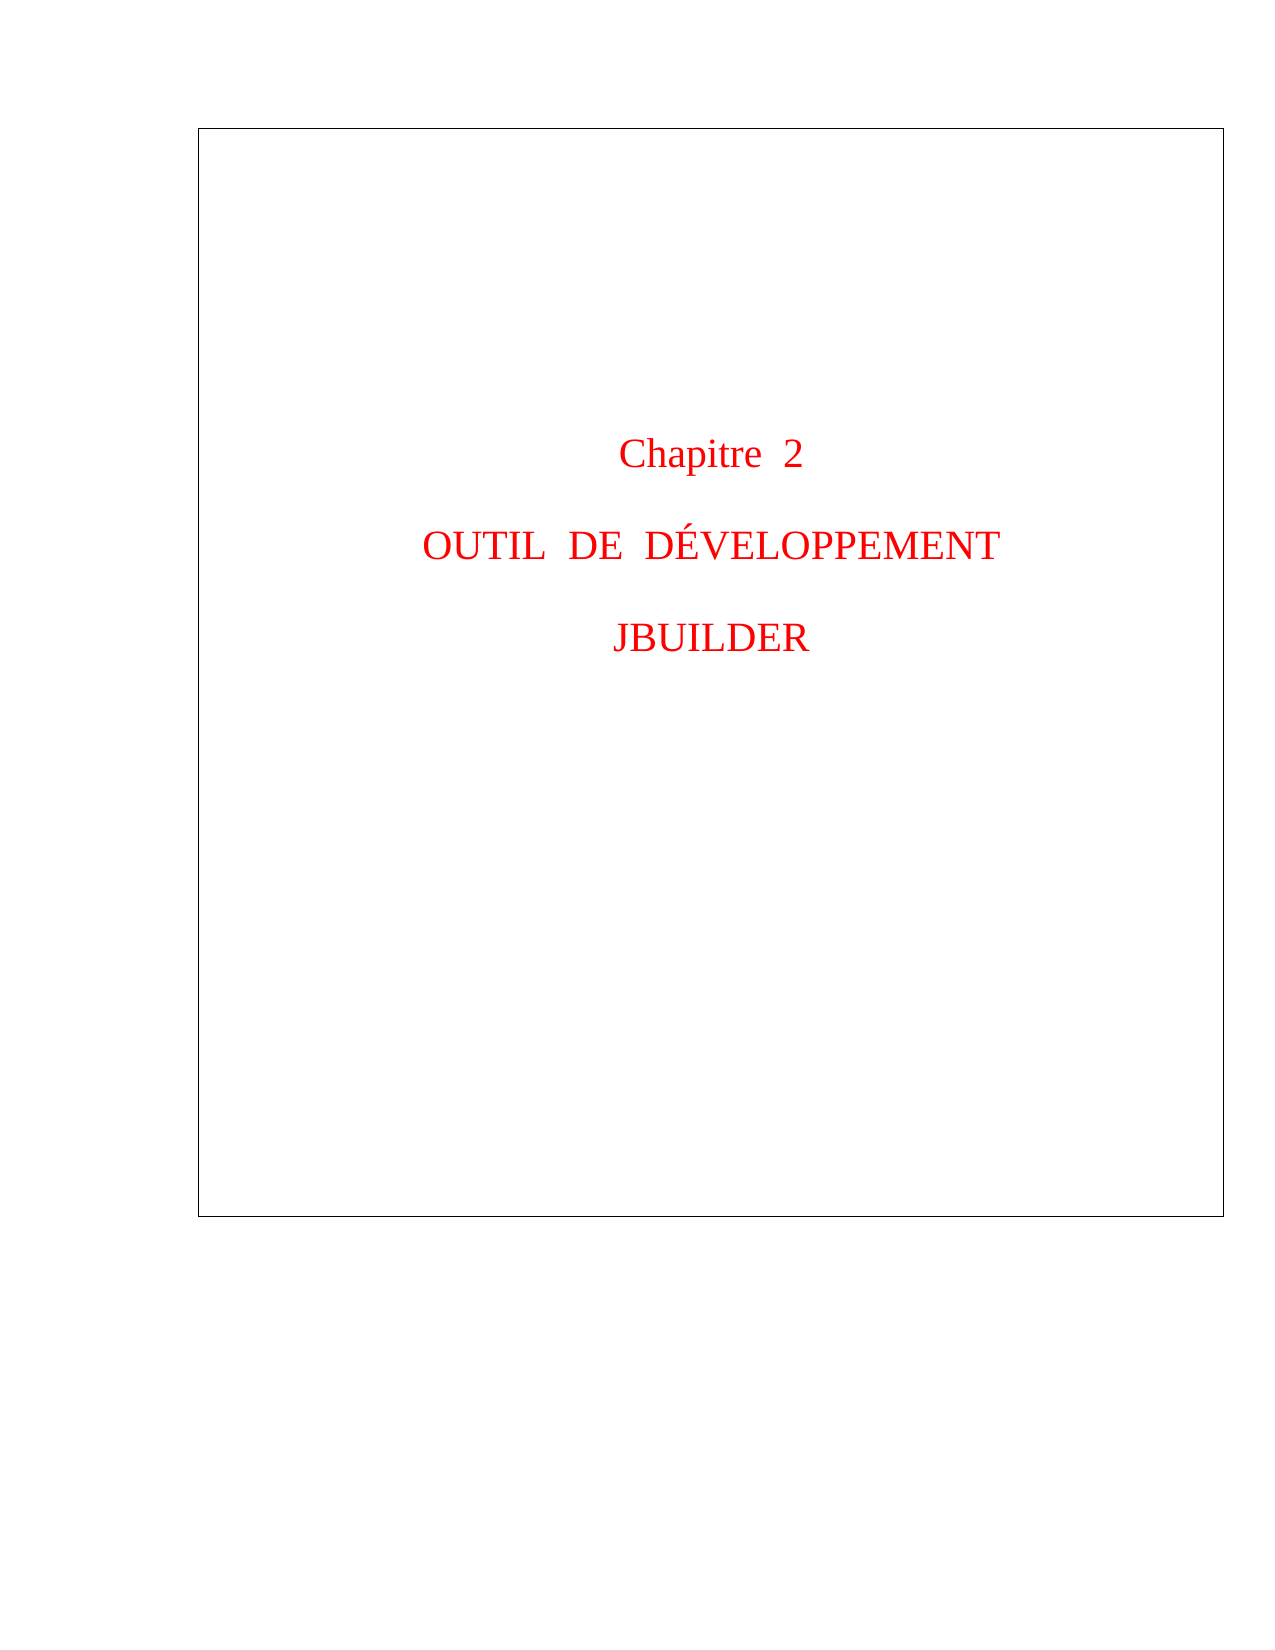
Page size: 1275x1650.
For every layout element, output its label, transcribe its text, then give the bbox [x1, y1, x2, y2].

table_header Chapitre 2 OUTIL DE DÉVELOPPEMENT JBUILDER [199, 129, 1223, 1216]
